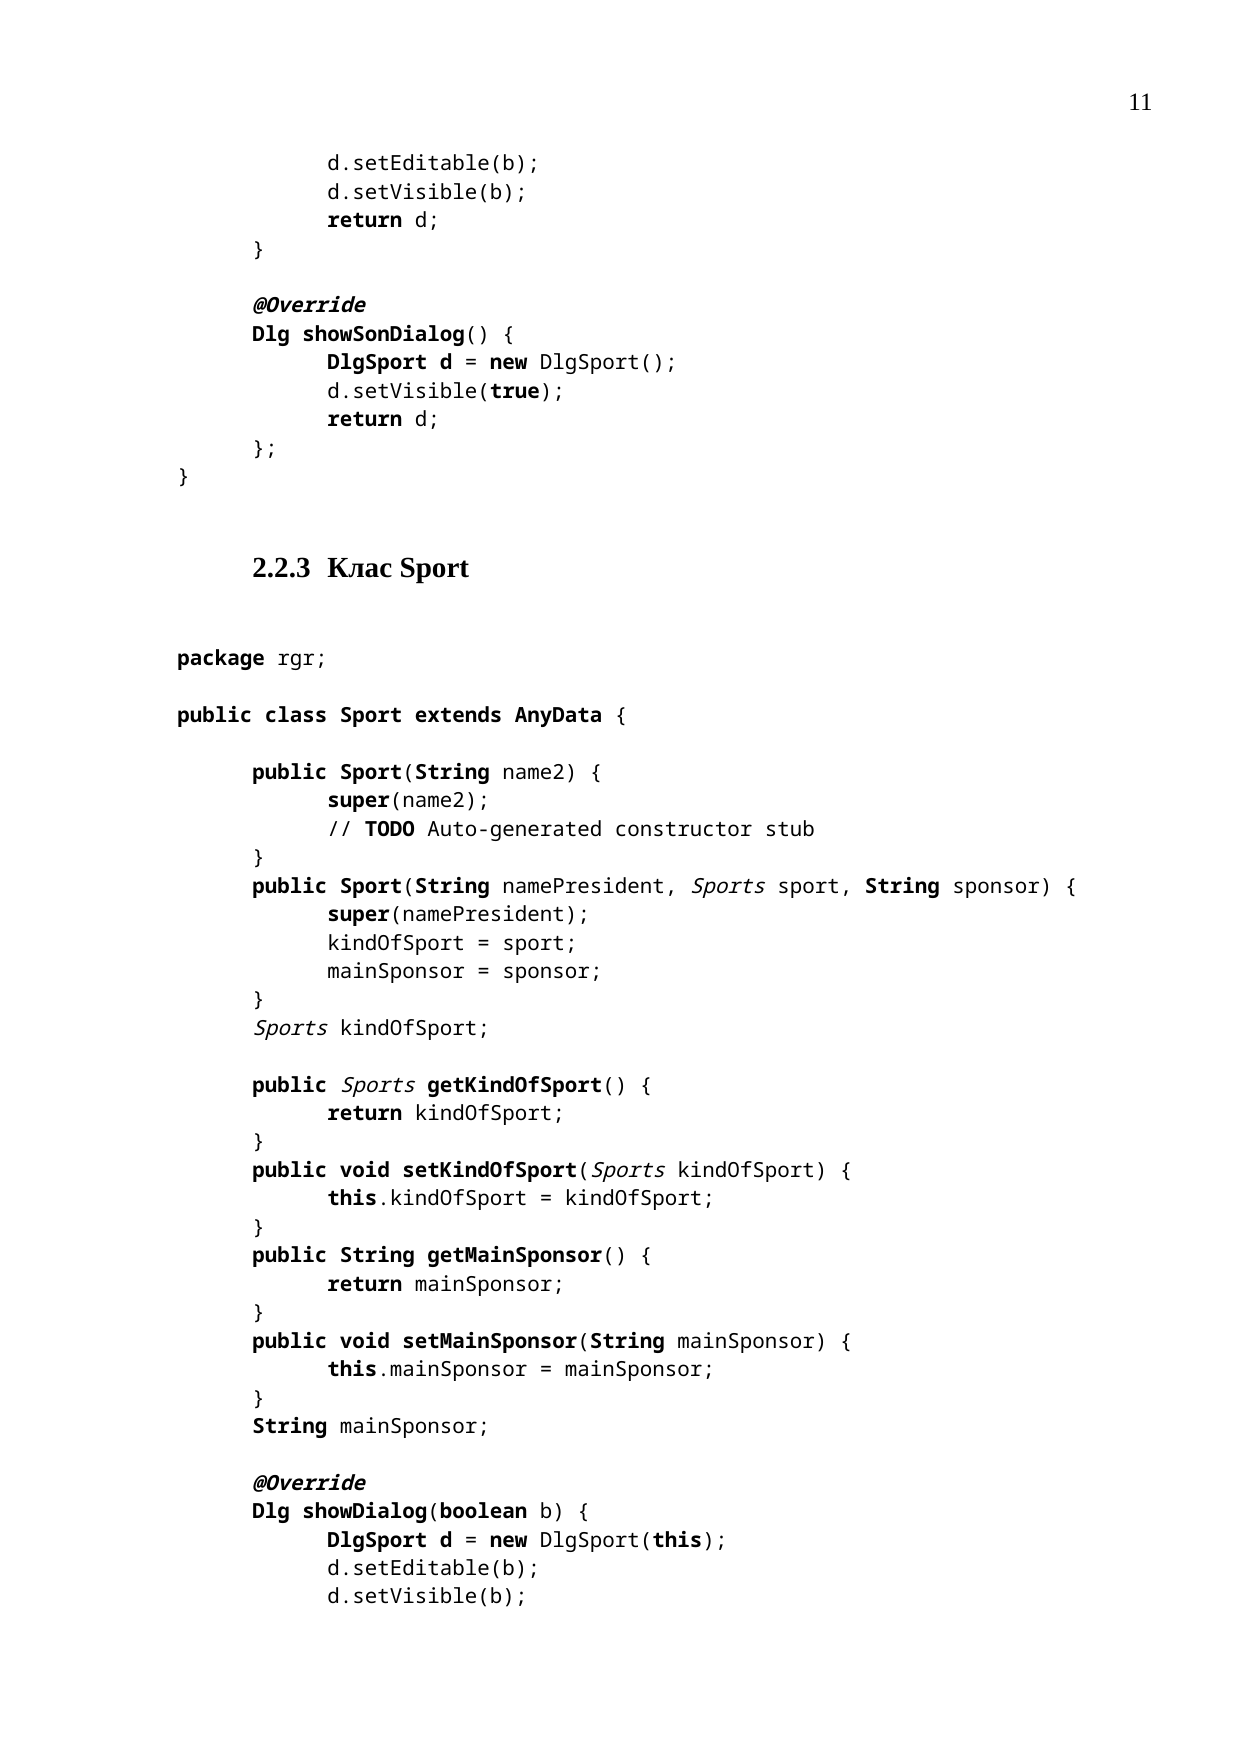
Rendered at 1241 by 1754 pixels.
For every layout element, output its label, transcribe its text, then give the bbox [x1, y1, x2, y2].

text } [177, 984, 1152, 1013]
text public String getMainSponsor() { [177, 1240, 1152, 1269]
text super(namePresident); [177, 899, 1152, 928]
text d.setVisible(b); [177, 1582, 1152, 1610]
text }; [177, 433, 1152, 461]
text public Sport(String name2) { [177, 757, 1152, 785]
text d.setEditable(b); [177, 1553, 1152, 1582]
text DlgSport d = new DlgSport(); [177, 347, 1152, 376]
text } [177, 842, 1152, 871]
text mainSponsor = sponsor; [177, 956, 1152, 984]
subtitle Клас Sport [177, 550, 1152, 583]
text public class Sport extends AnyData { [177, 700, 1152, 728]
text return d; [177, 205, 1152, 234]
text public Sports getKindOfSport() { [177, 1070, 1152, 1098]
text } [177, 1127, 1152, 1155]
text DlgSport d = new DlgSport(this); [177, 1525, 1152, 1553]
text this.mainSponsor = mainSponsor; [177, 1354, 1152, 1383]
text d.setVisible(true); [177, 376, 1152, 404]
text this.kindOfSport = kindOfSport; [177, 1183, 1152, 1212]
text kindOfSport = sport; [177, 928, 1152, 956]
text package rgr; [177, 643, 1152, 672]
text } [177, 461, 1152, 490]
text super(name2); [177, 785, 1152, 814]
text d.setVisible(b); [177, 177, 1152, 205]
text Sports kindOfSport; [177, 1013, 1152, 1041]
text @Override [177, 1468, 1152, 1496]
text public Sport(String namePresident, Sports sport, String sponsor) { [177, 871, 1152, 899]
text Dlg showSonDialog() { [177, 319, 1152, 347]
text String mainSponsor; [177, 1411, 1152, 1439]
text public void setMainSponsor(String mainSponsor) { [177, 1326, 1152, 1354]
text return d; [177, 404, 1152, 433]
text } [177, 1383, 1152, 1411]
text d.setEditable(b); [177, 148, 1152, 177]
text Dlg showDialog(boolean b) { [177, 1496, 1152, 1525]
text } [177, 1297, 1152, 1326]
text return kindOfSport; [177, 1098, 1152, 1127]
text return mainSponsor; [177, 1269, 1152, 1297]
text } [177, 1212, 1152, 1240]
text public void setKindOfSport(Sports kindOfSport) { [177, 1155, 1152, 1183]
text // TODO Auto-generated constructor stub [177, 814, 1152, 842]
text } [177, 234, 1152, 262]
text @Override [177, 291, 1152, 319]
